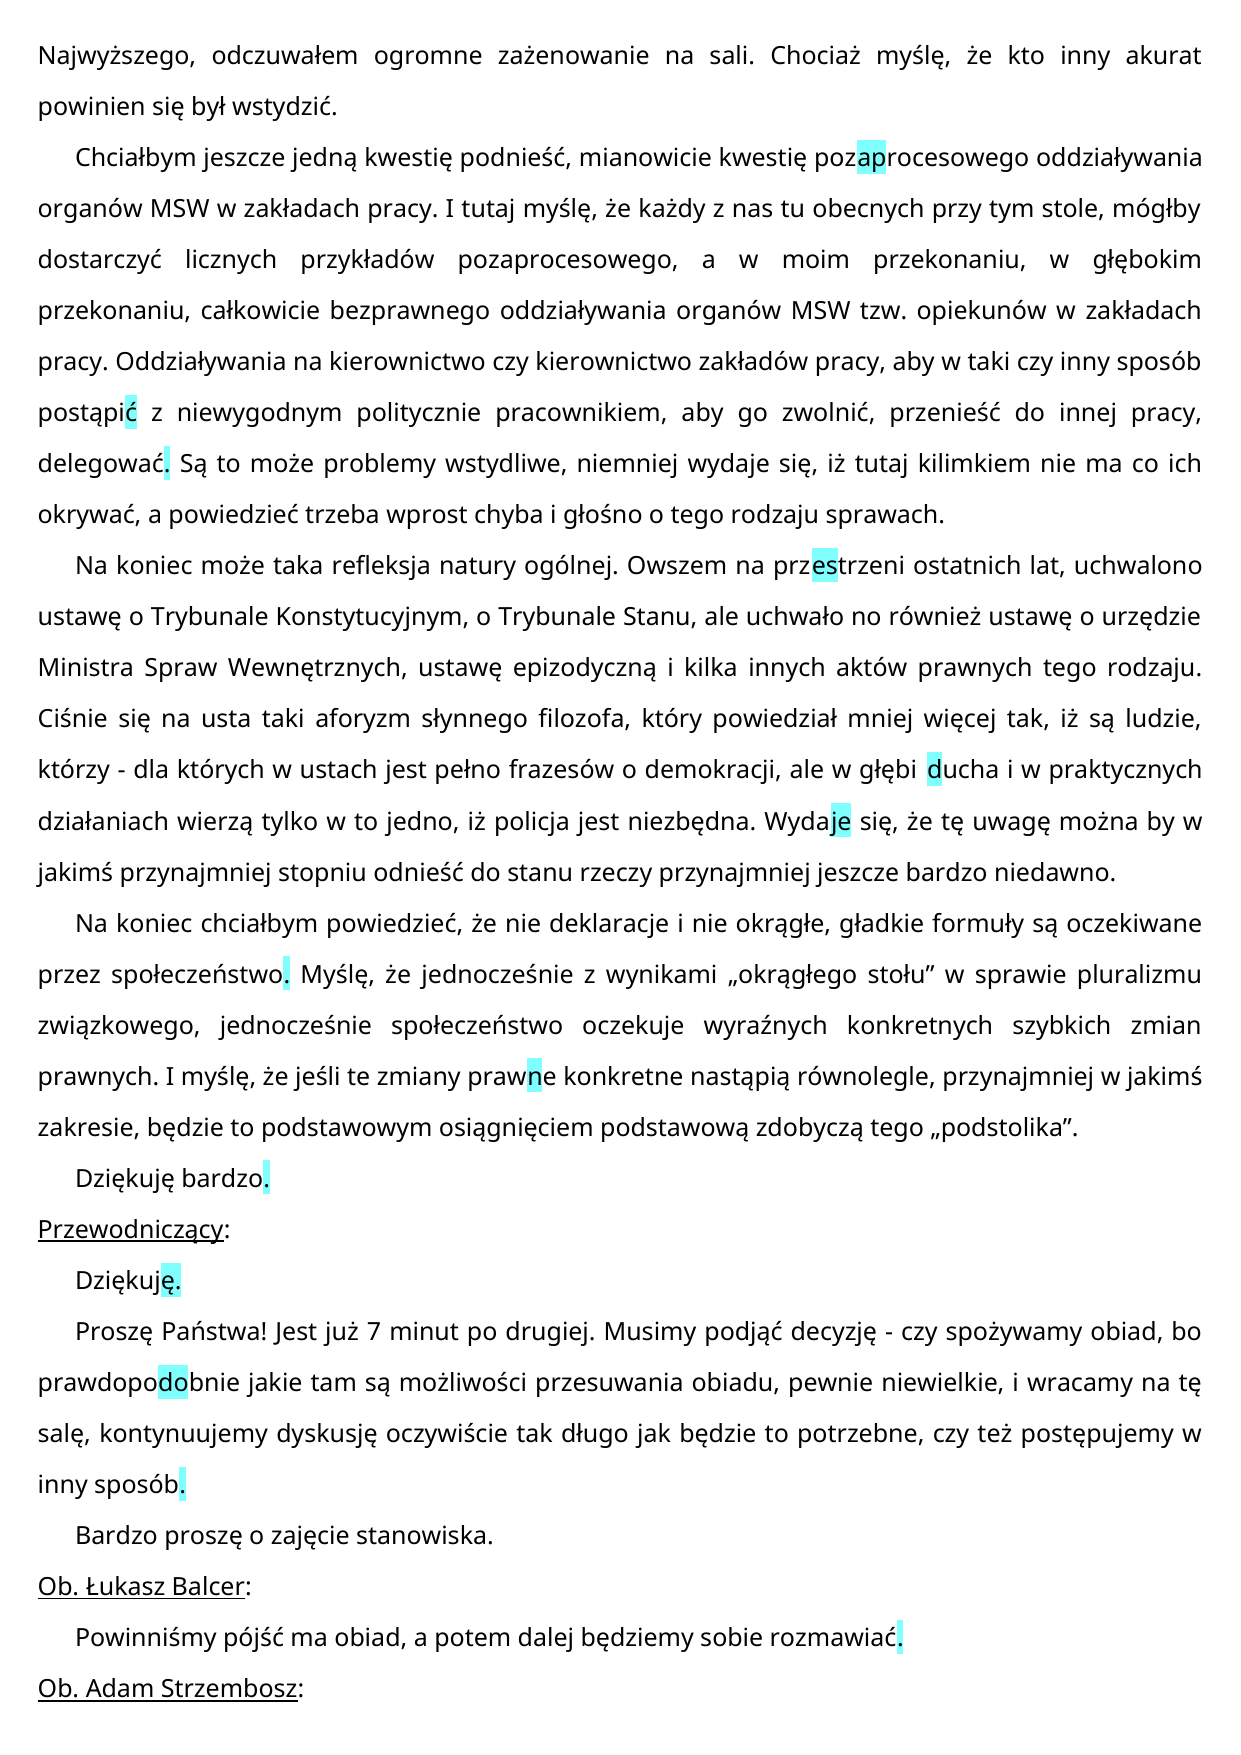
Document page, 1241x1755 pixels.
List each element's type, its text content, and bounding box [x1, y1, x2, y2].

text Przewodniczący: [37, 1211, 1203, 1246]
text Ob. Adam Strzembosz: [37, 1671, 1203, 1705]
text Bardzo proszę o zajęcie stanowiska. [37, 1518, 1203, 1552]
text Chciałbym jeszcze jedną kwestię podnieść, mianowicie kwestię pozaprocesowego oddziaływania organów MSW w zakładach pracy. I tutaj myślę, że każdy z nas tu obecnych przy tym stole, mógłby dostarczyć licznych przykładów pozaprocesowego, a w moim przekonaniu, w głębokim przekonaniu, całkowicie bezprawnego oddziaływania organów MSW tzw. opiekunów w zakładach pracy. Oddziaływania na kierownictwo czy kierownictwo zakładów pracy, aby w taki czy inny sposób postąpić z niewygodnym politycznie pracownikiem, aby go zwolnić, przenieść do innej pracy, delegować. Są to może problemy wstydliwe, niemniej wydaje się, iż tutaj kilimkiem nie ma co ich okrywać, a powiedzieć trzeba wprost chyba i głośno o tego rodzaju sprawach. [37, 139, 1203, 531]
text Dziękuję bardzo. [37, 1160, 1203, 1194]
text Na koniec chciałbym powiedzieć, że nie deklaracje i nie okrągłe, gładkie formuły są oczekiwane przez społeczeństwo. Myślę, że jednocześnie z wynikami „okrągłego stołu” w sprawie pluralizmu związkowego, jednocześnie społeczeństwo oczekuje wyraźnych konkretnych szybkich zmian prawnych. I myślę, że jeśli te zmiany prawne konkretne nastąpią równolegle, przynajmniej w jakimś zakresie, będzie to podstawowym osiągnięciem podstawową zdobyczą tego „podstolika”. [37, 905, 1203, 1143]
text Proszę Państwa! Jest już 7 minut po drugiej. Musimy podjąć decyzję - czy spożywamy obiad, bo prawdopodobnie jakie tam są możliwości przesuwania obiadu, pewnie niewielkie, i wracamy na tę salę, kontynuujemy dyskusję oczywiście tak długo jak będzie to potrzebne, czy też postępujemy w inny sposób. [37, 1313, 1203, 1501]
text Ob. Łukasz Balcer: [37, 1569, 1203, 1603]
text Powinniśmy pójść ma obiad, a potem dalej będziemy sobie rozmawiać. [37, 1620, 1203, 1654]
text Najwyższego, odczuwałem ogromne zażenowanie na sali. Chociaż myślę, że kto inny akurat powinien się był wstydzić. [37, 37, 1203, 123]
text Dziękuję. [37, 1262, 1203, 1297]
text Na koniec może taka refleksja natury ogólnej. Owszem na przestrzeni ostatnich lat, uchwalono ustawę o Trybunale Konstytucyjnym, o Trybunale Stanu, ale uchwało no również ustawę o urzędzie Ministra Spraw Wewnętrznych, ustawę epizodyczną i kilka innych aktów prawnych tego rodzaju. Ciśnie się na usta taki aforyzm słynnego filozofa, który powiedział mniej więcej tak, iż są ludzie, którzy - dla których w ustach jest pełno frazesów o demokracji, ale w głębi ducha i w praktycznych działaniach wierzą tylko w to jedno, iż policja jest niezbędna. Wydaje się, że tę uwagę można by w jakimś przynajmniej stopniu odnieść do stanu rzeczy przynajmniej jeszcze bardzo niedawno. [37, 548, 1203, 888]
